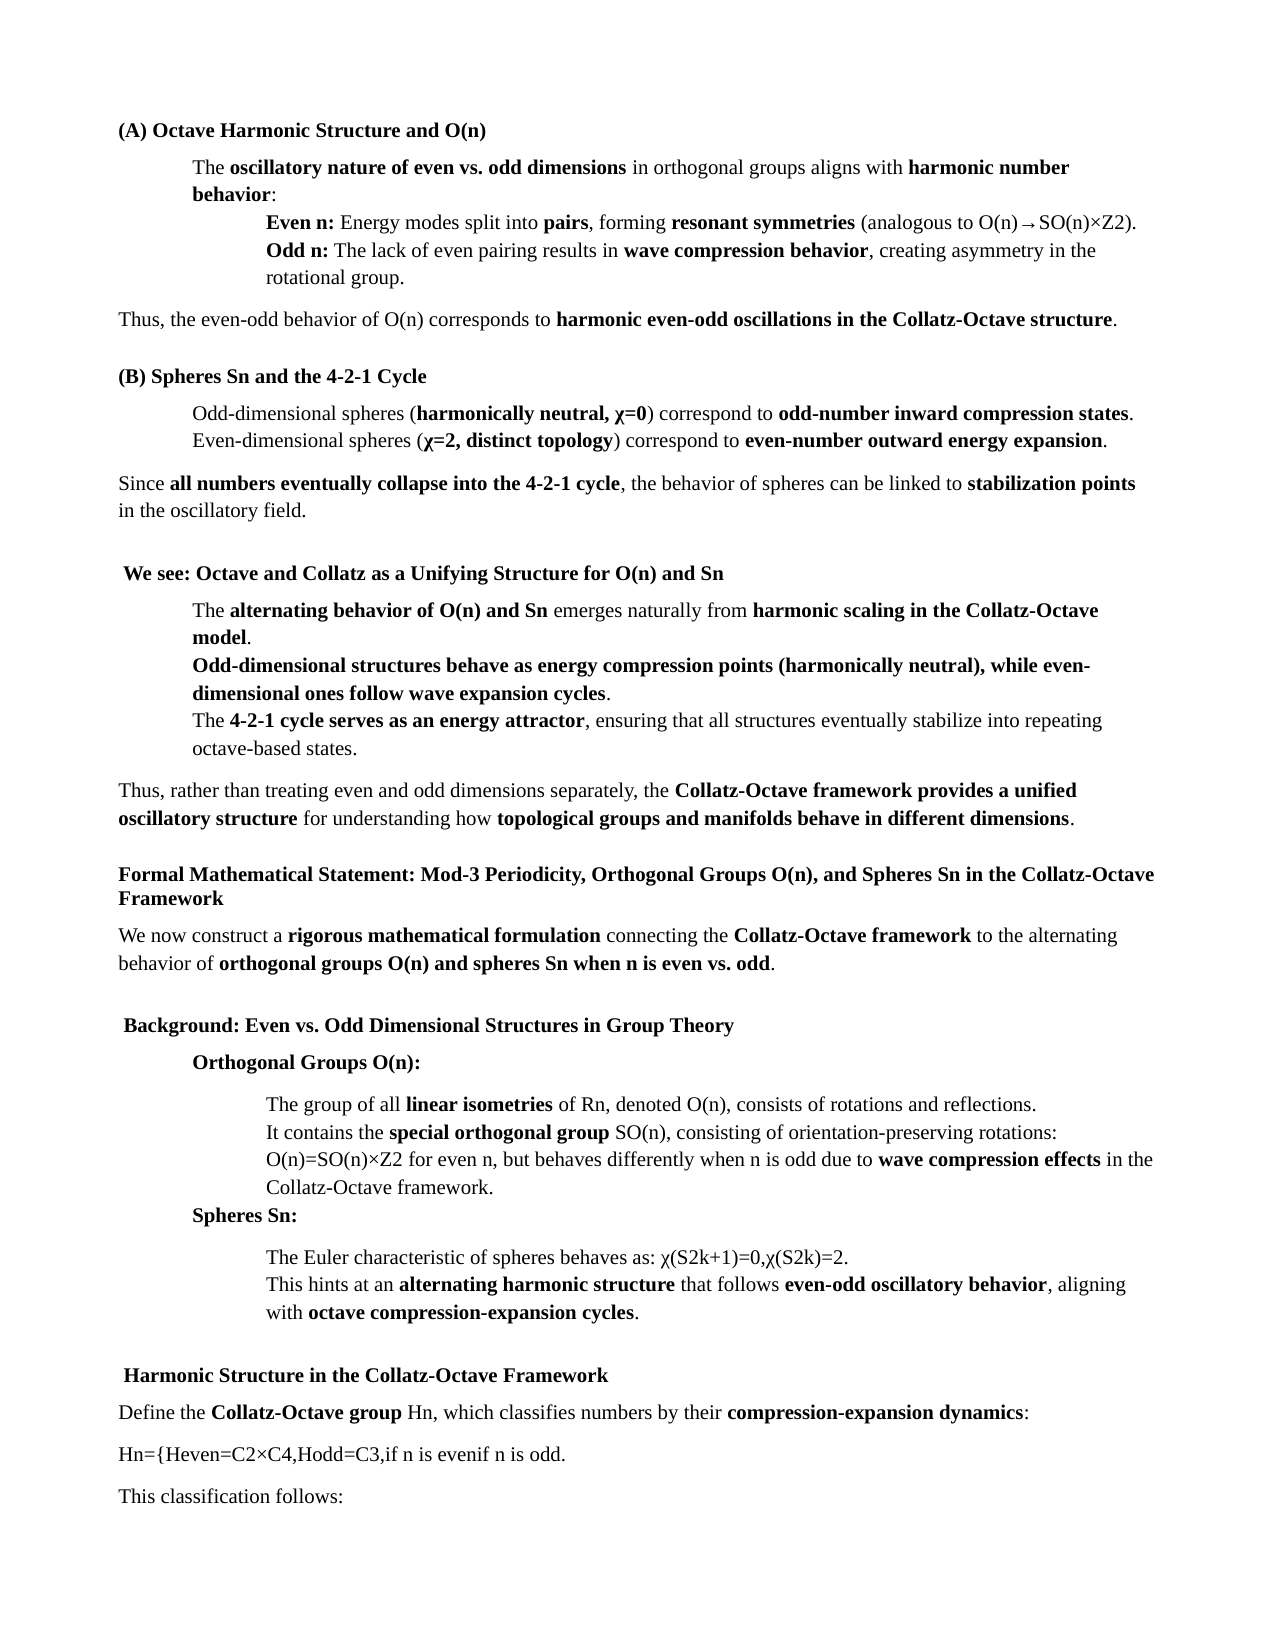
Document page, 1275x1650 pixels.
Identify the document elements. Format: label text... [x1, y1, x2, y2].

list Odd-dimensional structures behave as energy compression points (harmonically neutral), while even-dimensional ones follow wave expansion cycles. [162, 653, 1157, 704]
subtitle Background: Even vs. Odd Dimensional Structures in Group Theory [118, 1013, 1157, 1037]
list It contains the special orthogonal group SO(n), consisting of orientation-preserving rotations: O(n)=SO(n)×Z2​ for even n, but behaves differently when n is odd due to wave compression effects in the Collatz-Octave framework. [236, 1120, 1157, 1199]
list Odd n: The lack of even pairing results in wave compression behavior, creating asymmetry in the rotational group. [236, 237, 1157, 289]
text Since all numbers eventually collapse into the 4-2-1 cycle, the behavior of spheres can be linked to stabilization points in the oscillatory field. [118, 470, 1157, 522]
text This classification follows: [118, 1484, 1157, 1508]
list Odd-dimensional spheres (harmonically neutral, χ=0) correspond to odd-number inward compression states. [162, 401, 1157, 425]
list The 4-2-1 cycle serves as an energy attractor, ensuring that all structures eventually stabilize into repeating octave-based states. [162, 708, 1157, 760]
list The Euler characteristic of spheres behaves as: χ(S2k+1)=0,χ(S2k)=2. [236, 1245, 1157, 1269]
text Define the Collatz-Octave group Hn​, which classifies numbers by their compression-expansion dynamics: [118, 1399, 1157, 1424]
list Spheres Sn: [162, 1203, 1157, 1227]
list Even n: Energy modes split into pairs, forming resonant symmetries (analogous to O(n)→SO(n)×Z2​). [236, 210, 1157, 234]
text Thus, rather than treating even and odd dimensions separately, the Collatz-Octave framework provides a unified oscillatory structure for understanding how topological groups and manifolds behave in different dimensions. [118, 778, 1157, 829]
subtitle (B) Spheres Sn and the 4-2-1 Cycle [118, 364, 1157, 388]
text We now construct a rigorous mathematical formulation connecting the Collatz-Octave framework to the alternating behavior of orthogonal groups O(n) and spheres Sn when n is even vs. odd. [118, 923, 1157, 974]
list The group of all linear isometries of Rn, denoted O(n), consists of rotations and reflections. [236, 1092, 1157, 1116]
list Even-dimensional spheres (χ=2, distinct topology) correspond to even-number outward energy expansion. [162, 428, 1157, 452]
subtitle (A) Octave Harmonic Structure and O(n) [118, 118, 1157, 142]
text Hn​={Heven​=C2​×C4​,Hodd​=C3​,​if n is evenif n is odd.​ [118, 1442, 1157, 1466]
subtitle Formal Mathematical Statement: Mod-3 Periodicity, Orthogonal Groups O(n), and Spheres Sn in the Collatz-Octave Framework [118, 862, 1157, 910]
list The oscillatory nature of even vs. odd dimensions in orthogonal groups aligns with harmonic number behavior: [162, 155, 1157, 206]
list This hints at an alternating harmonic structure that follows even-odd oscillatory behavior, aligning with octave compression-expansion cycles. [236, 1272, 1157, 1324]
subtitle We see: Octave and Collatz as a Unifying Structure for O(n) and Sn [118, 561, 1157, 585]
subtitle Harmonic Structure in the Collatz-Octave Framework [118, 1363, 1157, 1387]
text Thus, the even-odd behavior of O(n) corresponds to harmonic even-odd oscillations in the Collatz-Octave structure. [118, 307, 1157, 331]
list The alternating behavior of O(n) and Sn emerges naturally from harmonic scaling in the Collatz-Octave model. [162, 598, 1157, 649]
list Orthogonal Groups O(n): [162, 1050, 1157, 1074]
